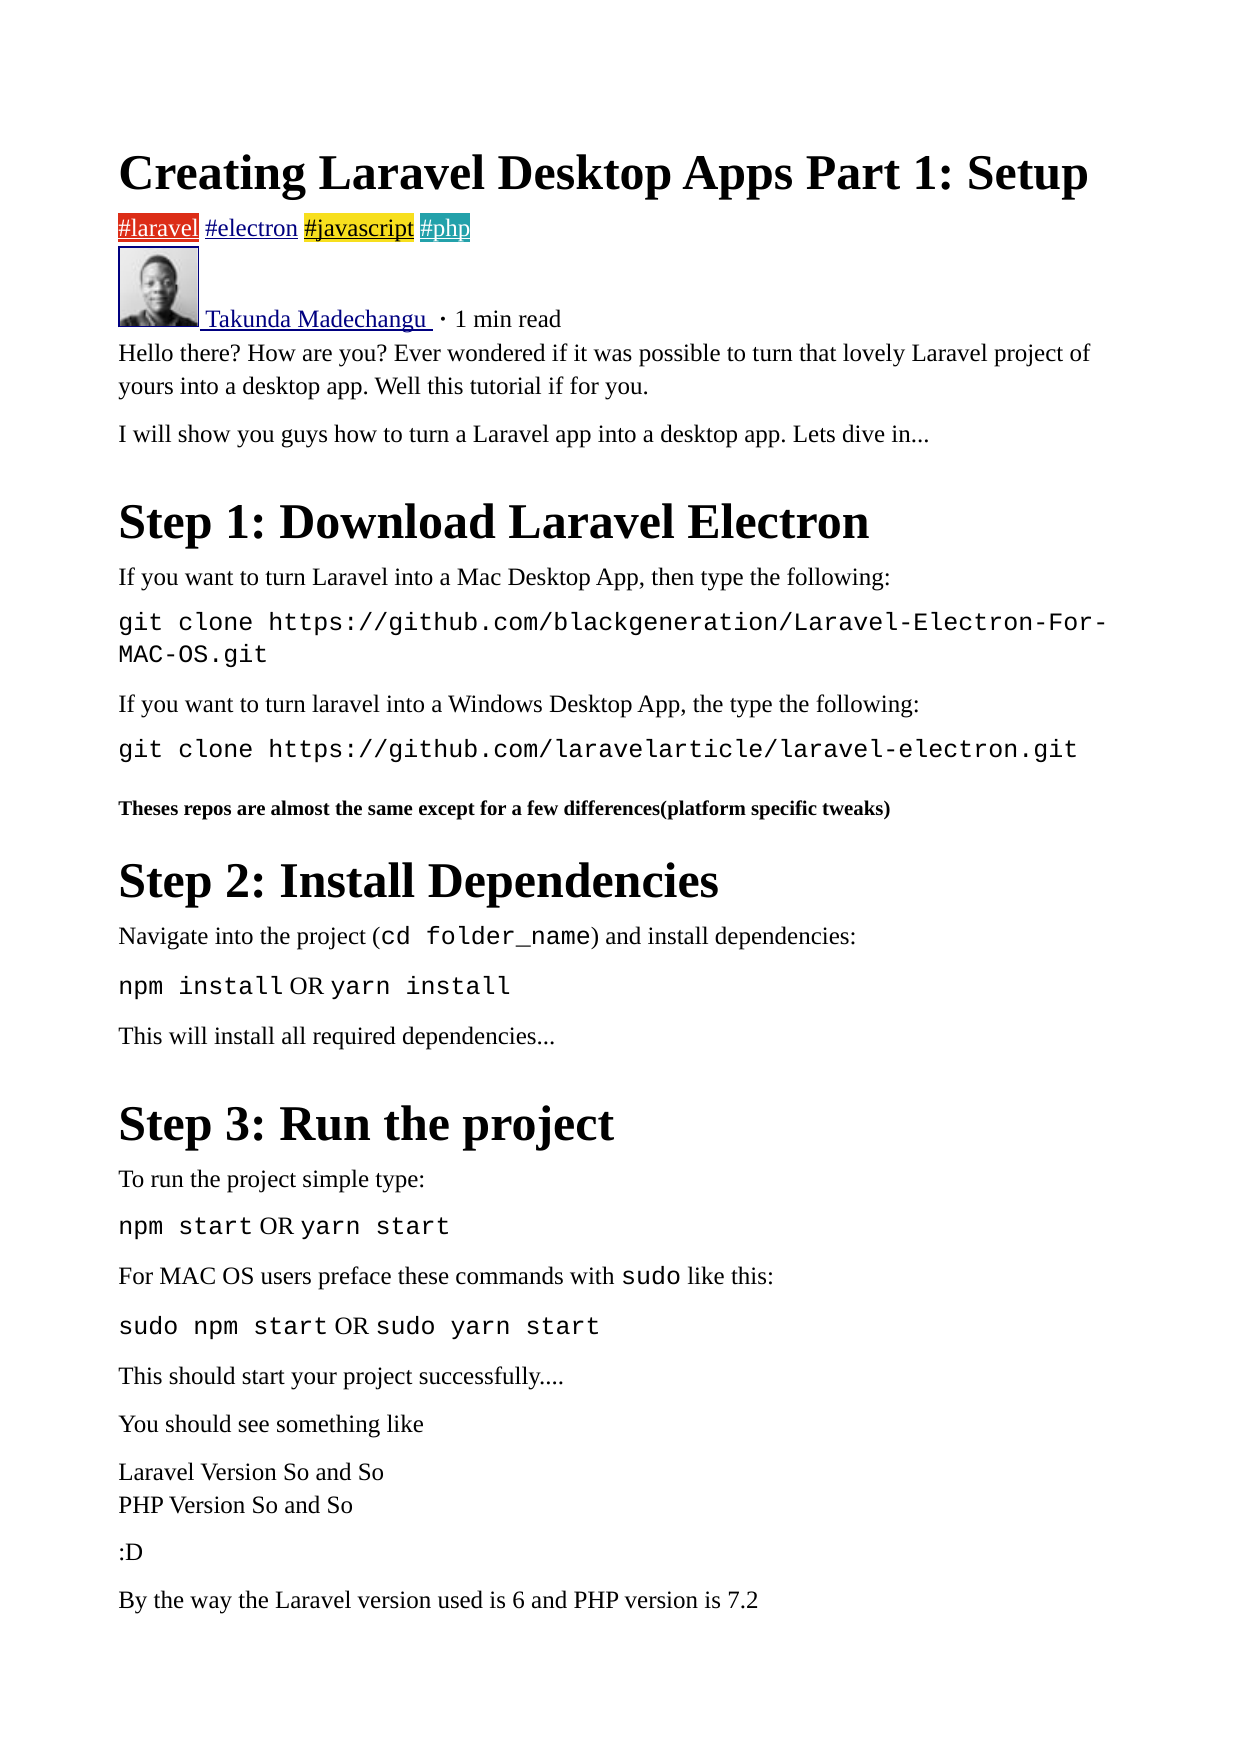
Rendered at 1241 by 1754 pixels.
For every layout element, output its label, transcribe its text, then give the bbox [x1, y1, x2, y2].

subtitle Step 1: Download Laravel Electron [118, 492, 1122, 549]
text #laravel #electron #javascript #php [118, 213, 1122, 242]
text git clone https://github.com/laravelarticle/laravel-electron.git [118, 736, 1122, 765]
text By the way the Laravel version used is 6 and PHP version is 7.2 [118, 1585, 1122, 1614]
text Navigate into the project (cd folder_name) and install dependencies: [118, 921, 1122, 952]
text npm install OR yarn install [118, 971, 1122, 1002]
text If you want to turn laravel into a Windows Desktop App, the type the following: [118, 689, 1122, 717]
text git clone https://github.com/blackgeneration/Laravel-Electron-For-MAC-OS.git [118, 609, 1122, 670]
text This should start your project successfully.... [118, 1361, 1122, 1390]
text npm start OR yarn start [118, 1211, 1122, 1242]
text This will install all required dependencies... [118, 1021, 1122, 1050]
text Takunda Madechangu ・1 min read [118, 246, 1122, 334]
text Laravel Version So and So PHP Version So and So [118, 1457, 1122, 1518]
text I will show you guys how to turn a Laravel app into a desktop app. Lets dive in... [118, 419, 1122, 448]
subtitle Step 3: Run the project [118, 1094, 1122, 1151]
text For MAC OS users preface these commands with sudo like this: [118, 1261, 1122, 1292]
text Hello there? How are you? Ever wondered if it was possible to turn that lovely Laravel project of yours into a desktop app. Well this tutorial if for you. [118, 338, 1122, 400]
picture [120, 248, 198, 326]
subtitle Creating Laravel Desktop Apps Part 1: Setup [118, 143, 1122, 201]
subtitle Theses repos are almost the same except for a few differences(platform specific tweaks) [118, 796, 1122, 820]
text If you want to turn Laravel into a Mac Desktop App, then type the following: [118, 562, 1122, 590]
subtitle Step 2: Install Dependencies [118, 851, 1122, 909]
text You should see something like [118, 1409, 1122, 1438]
text sudo npm start OR sudo yarn start [118, 1311, 1122, 1342]
text :D [118, 1537, 1122, 1566]
text To run the project simple type: [118, 1164, 1122, 1193]
